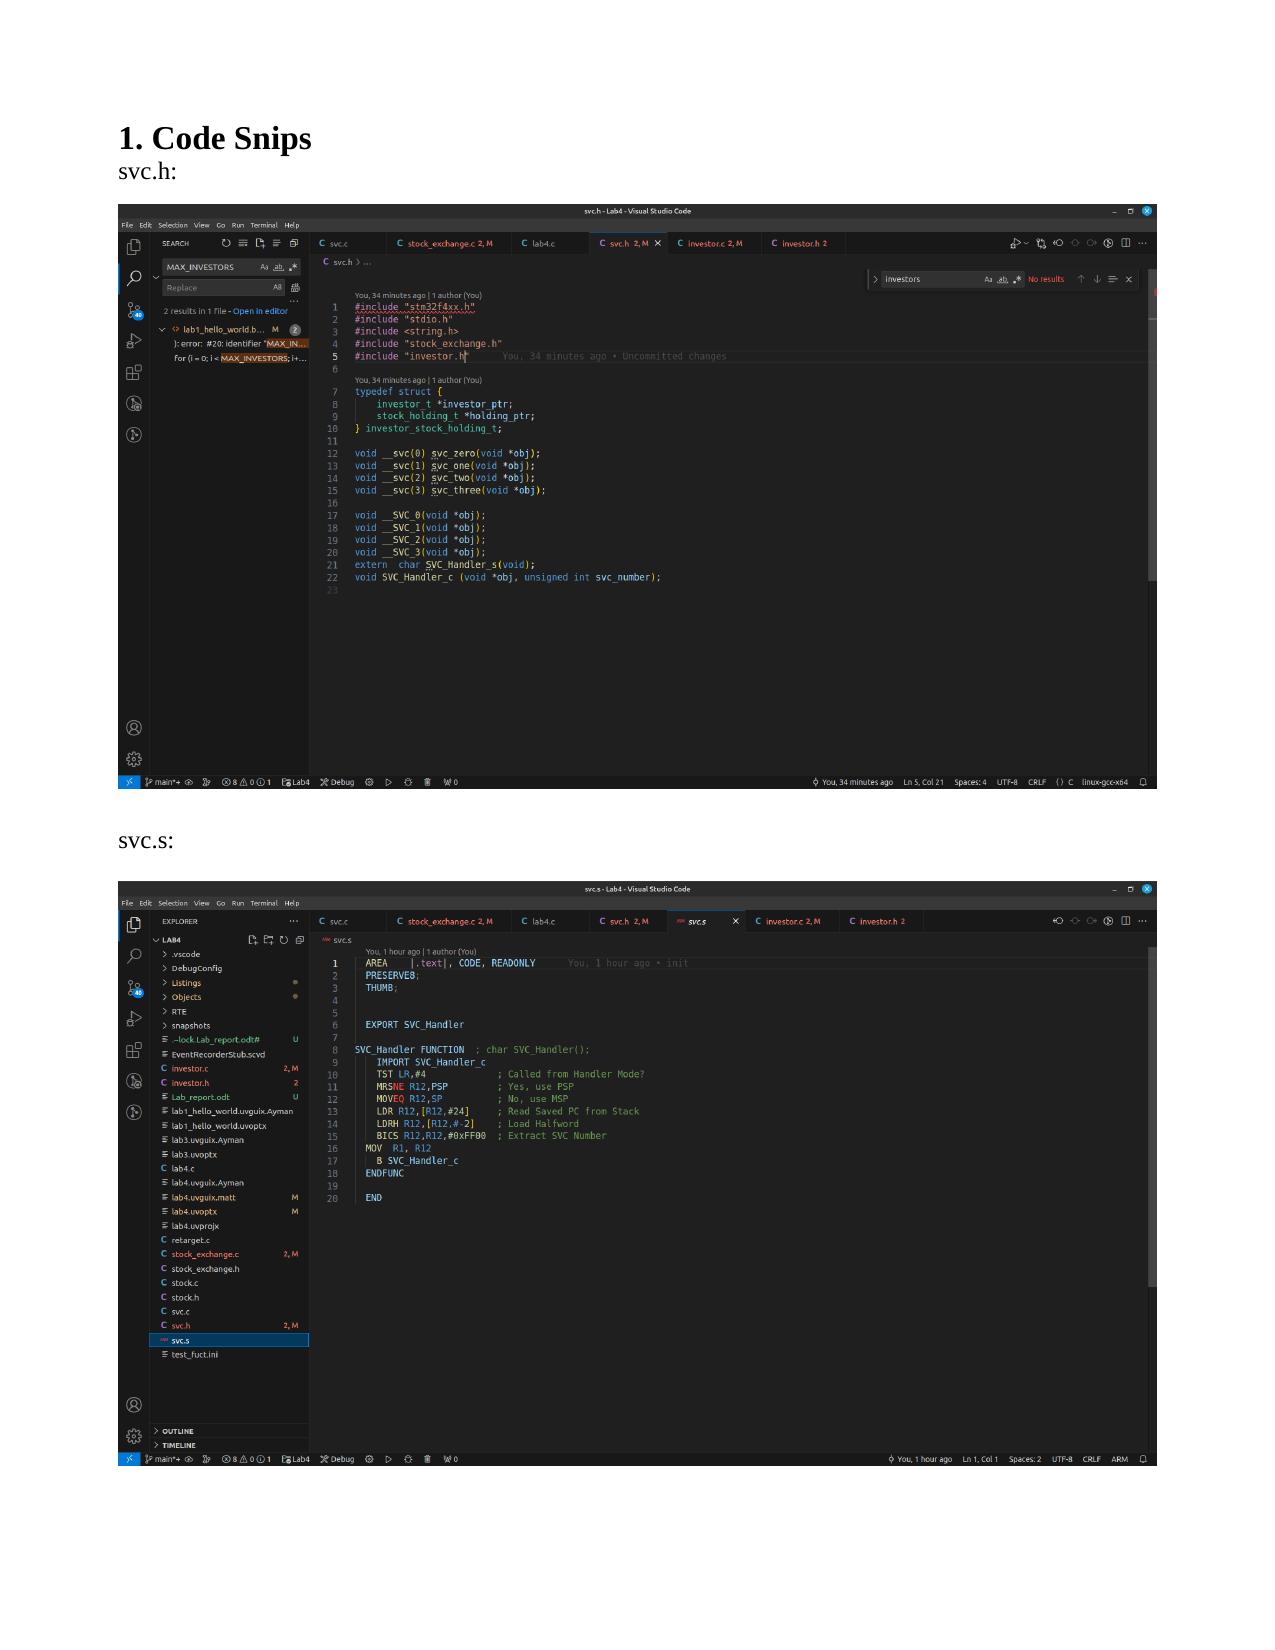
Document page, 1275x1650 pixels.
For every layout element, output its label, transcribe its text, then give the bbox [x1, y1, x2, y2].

text svc.h: [118, 156, 1157, 185]
subtitle 1. Code Snips [118, 118, 1157, 156]
text svc.s: [118, 789, 1157, 854]
